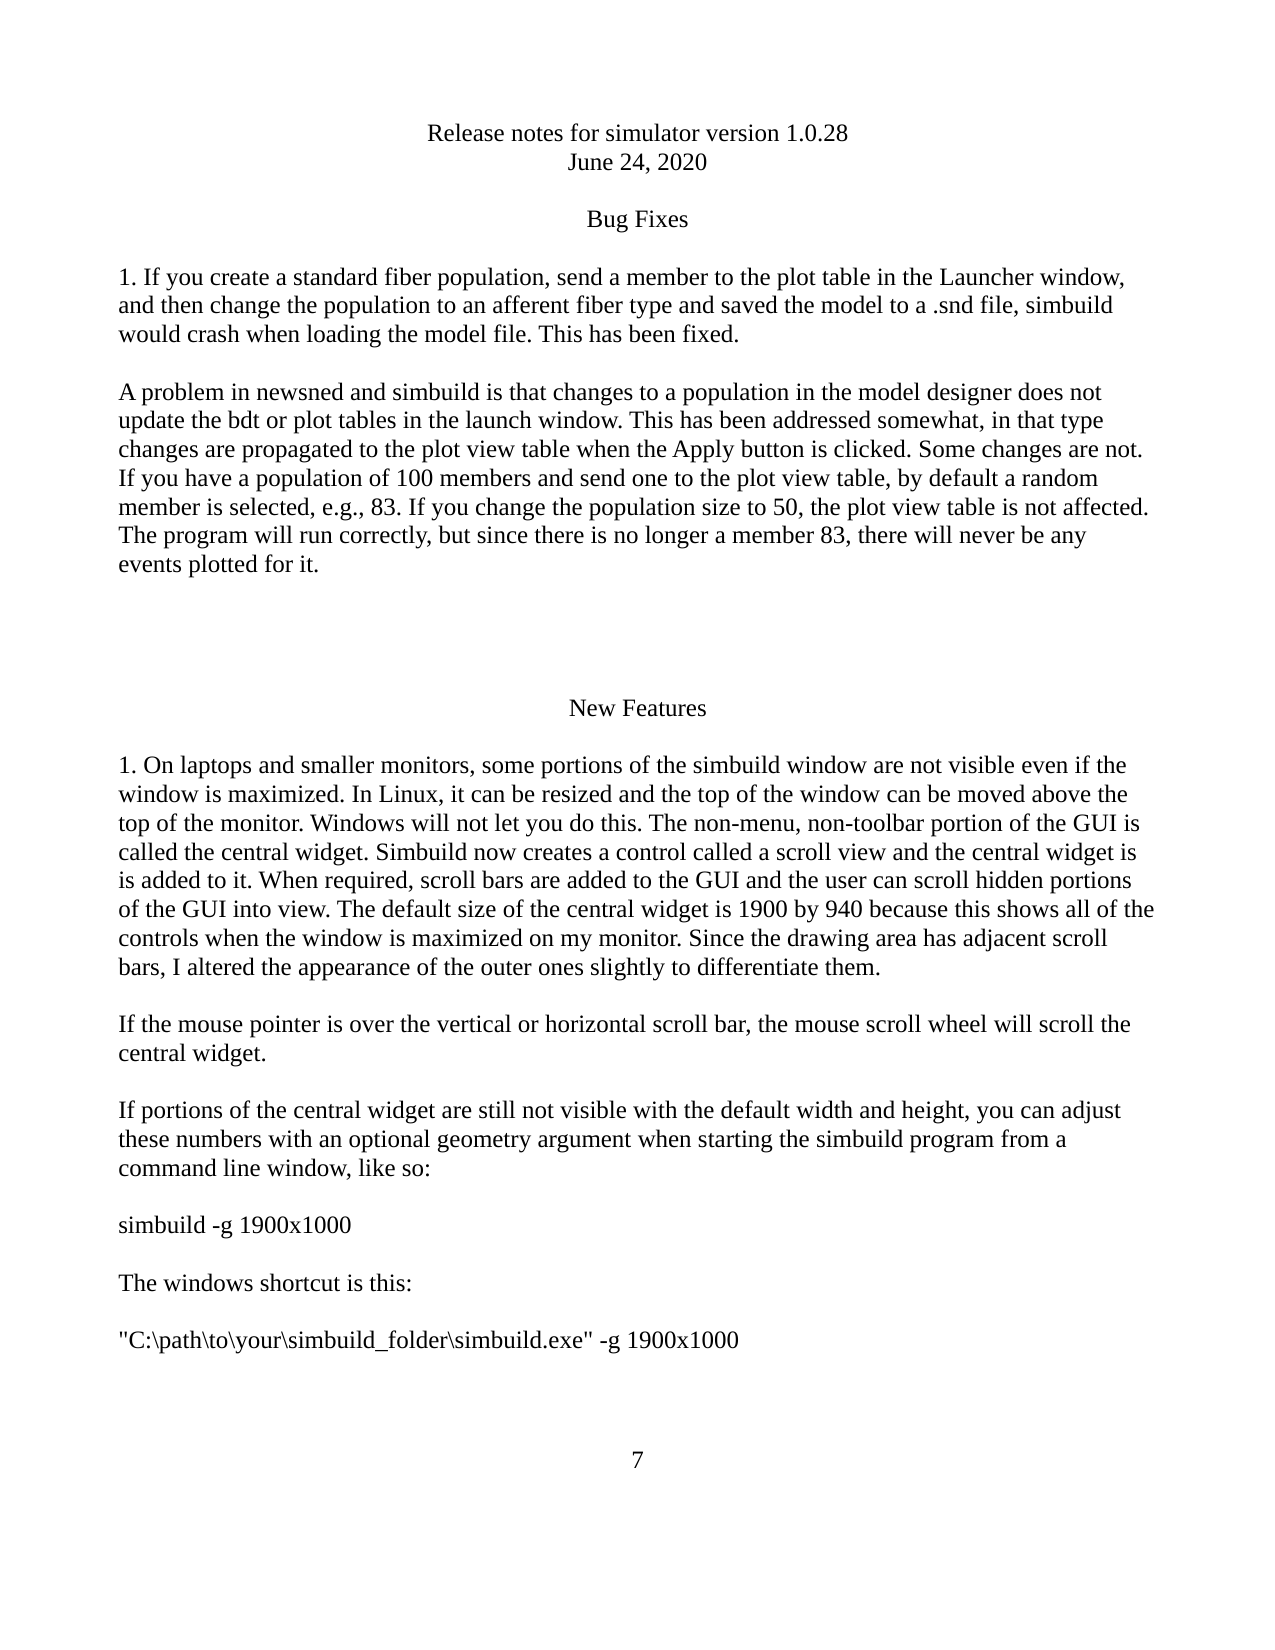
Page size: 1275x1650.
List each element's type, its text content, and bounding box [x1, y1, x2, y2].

text Release notes for simulator version 1.0.28 [118, 118, 1157, 147]
text simbuild -g 1900x1000 [118, 1211, 1157, 1239]
text 1. On laptops and smaller monitors, some portions of the simbuild window are not visible even if the window is maximized. In Linux, it can be resized and the top of the window can be moved above the top of the monitor. Windows will not let you do this. The non-menu, non-toolbar portion of the GUI is called the central widget. Simbuild now creates a control called a scroll view and the central widget is is added to it. When required, scroll bars are added to the GUI and the user can scroll hidden portions of the GUI into view. The default size of the central widget is 1900 by 940 because this shows all of the controls when the window is maximized on my monitor. Since the drawing area has adjacent scroll bars, I altered the appearance of the outer ones slightly to differentiate them. [118, 751, 1157, 981]
text If the mouse pointer is over the vertical or horizontal scroll bar, the mouse scroll wheel will scroll the central widget. [118, 1009, 1157, 1067]
text "C:\path\to\your\simbuild_folder\simbuild.exe" -g 1900x1000 [118, 1326, 1157, 1354]
text Bug Fixes [118, 204, 1157, 233]
text The windows shortcut is this: [118, 1268, 1157, 1297]
text June 24, 2020 [118, 147, 1157, 176]
text A problem in newsned and simbuild is that changes to a population in the model designer does not update the bdt or plot tables in the launch window. This has been addressed somewhat, in that type changes are propagated to the plot view table when the Apply button is clicked. Some changes are not. If you have a population of 100 members and send one to the plot view table, by default a random member is selected, e.g., 83. If you change the population size to 50, the plot view table is not affected. The program will run correctly, but since there is no longer a member 83, there will never be any events plotted for it. [118, 377, 1157, 578]
text 1. If you create a standard fiber population, send a member to the plot table in the Launcher window, and then change the population to an afferent fiber type and saved the model to a .snd file, simbuild would crash when loading the model file. This has been fixed. [118, 262, 1157, 348]
text New Features [118, 693, 1157, 722]
text If portions of the central widget are still not visible with the default width and height, you can adjust these numbers with an optional geometry argument when starting the simbuild program from a command line window, like so: [118, 1096, 1157, 1182]
